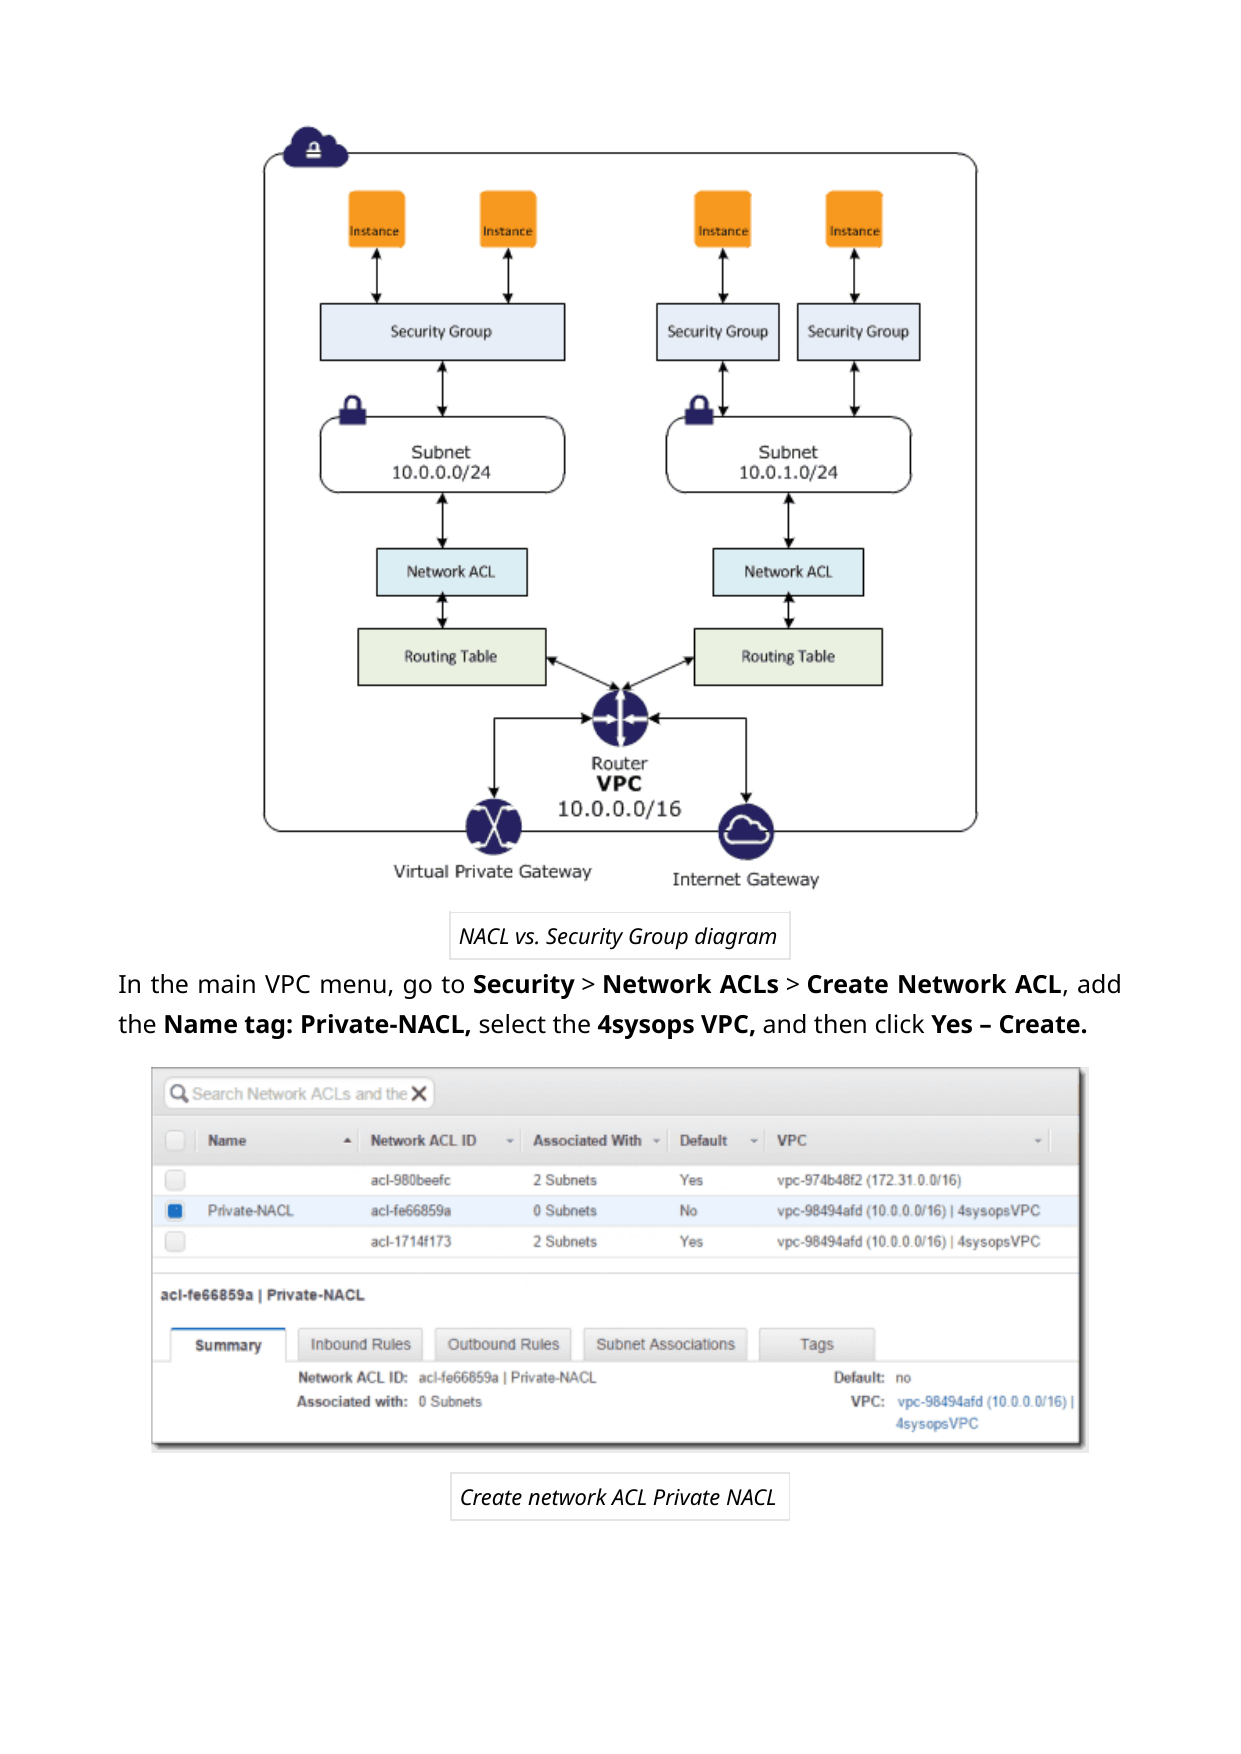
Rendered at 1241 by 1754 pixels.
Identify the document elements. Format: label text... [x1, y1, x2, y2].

text [126, 911, 449, 960]
text [790, 1472, 1114, 1521]
picture [256, 118, 985, 892]
text Create network ACL Private NACL [452, 1474, 789, 1519]
text NACL vs. Security Group diagram [451, 913, 789, 958]
text In the main VPC menu, go to Security > Network ACLs > Create Network ACL, add the Name tag: Private-NACL, select the 4sysops VPC, and then click Yes – Create. [118, 967, 1122, 1040]
text [791, 911, 1114, 960]
picture [151, 1067, 1089, 1453]
text [126, 1472, 450, 1521]
